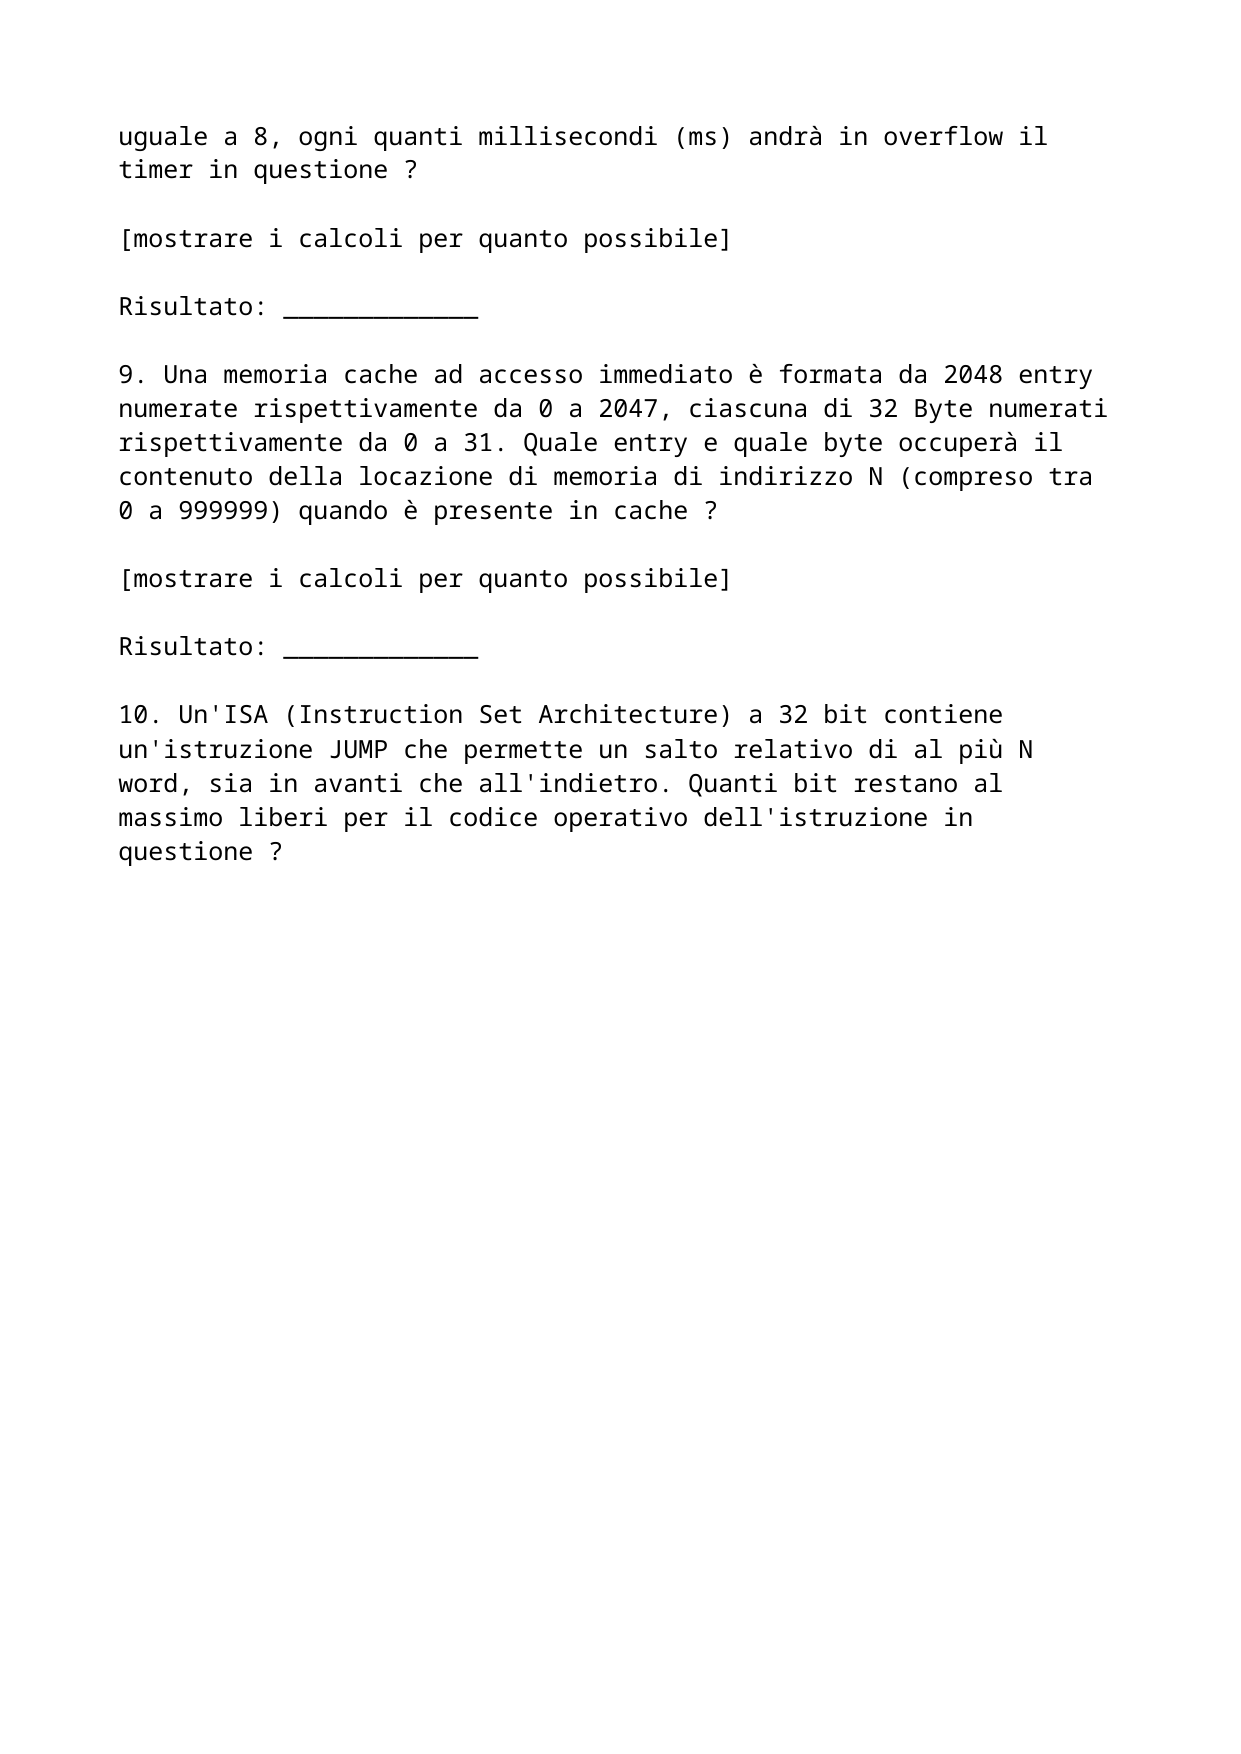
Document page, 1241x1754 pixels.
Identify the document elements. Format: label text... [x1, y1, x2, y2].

text 9. Una memoria cache ad accesso immediato è formata da 2048 entry numerate rispettivamente da 0 a 2047, ciascuna di 32 Byte numerati rispettivamente da 0 a 31. Quale entry e quale byte occuperà il contenuto della locazione di memoria di indirizzo N (compreso tra 0 a 999999) quando è presente in cache ? [118, 357, 1122, 527]
text Risultato: _____________ [118, 629, 1122, 663]
text Risultato: _____________ [118, 288, 1122, 322]
text [mostrare i calcoli per quanto possibile] [118, 220, 1122, 254]
text [mostrare i calcoli per quanto possibile] [118, 561, 1122, 595]
text uguale a 8, ogni quanti millisecondi (ms) andrà in overflow il timer in questione ? [118, 118, 1122, 186]
text 10. Un'ISA (Instruction Set Architecture) a 32 bit contiene un'istruzione JUMP che permette un salto relativo di al più N word, sia in avanti che all'indietro. Quanti bit restano al massimo liberi per il codice operativo dell'istruzione in questione ? [118, 697, 1122, 867]
